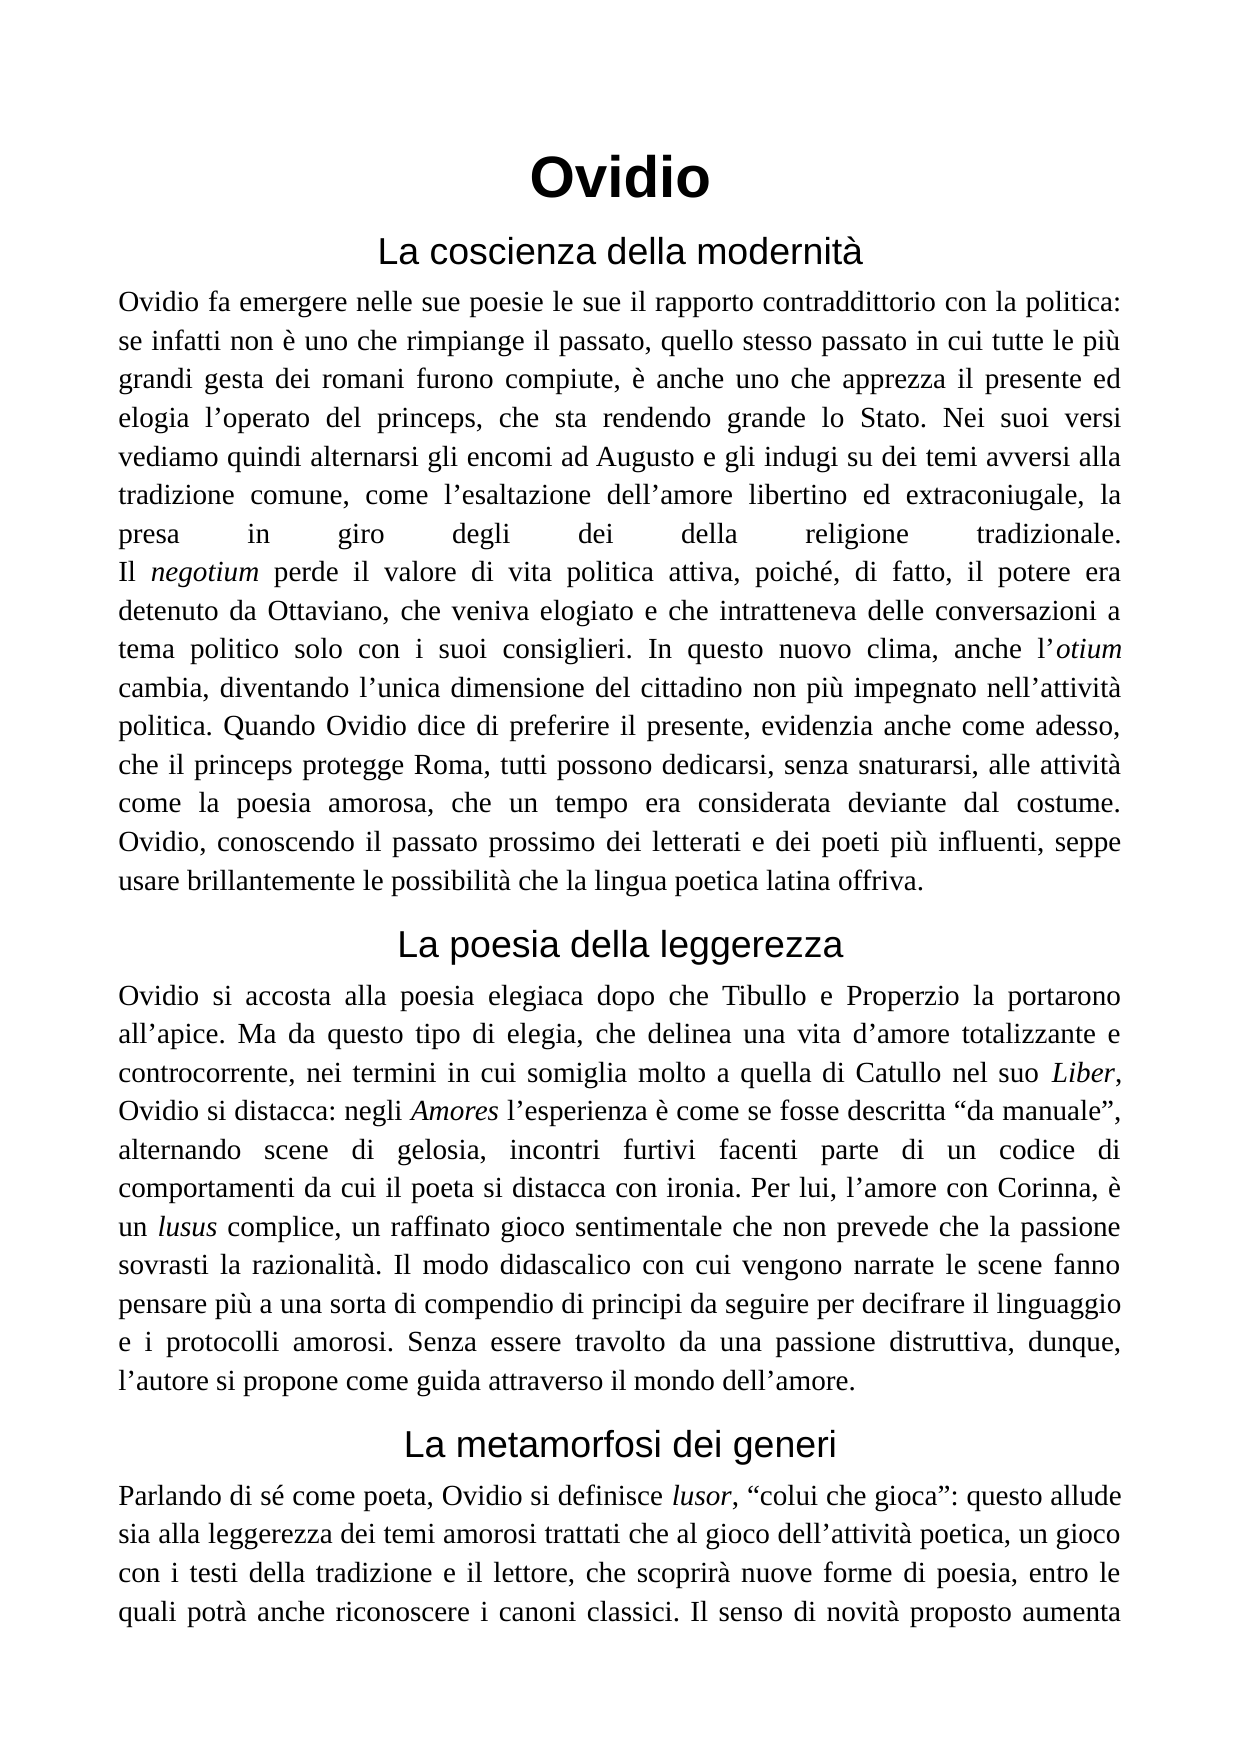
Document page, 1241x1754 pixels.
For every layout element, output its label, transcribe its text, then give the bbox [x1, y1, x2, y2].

subtitle La metamorfosi dei generi [118, 1422, 1122, 1466]
subtitle La poesia della leggerezza [118, 922, 1122, 965]
text Ovidio si accosta alla poesia elegiaca dopo che Tibullo e Properzio la portarono all’apice. Ma da questo tipo di elegia, che delinea una vita d’amore totalizzante e controcorrente, nei termini in cui somiglia molto a quella di Catullo nel suo Liber, Ovidio si distacca: negli Amores l’esperienza è come se fosse descritta “da manuale”, alternando scene di gelosia, incontri furtivi facenti parte di un codice di comportamenti da cui il poeta si distacca con ironia. Per lui, l’amore con Corinna, è un lusus complice, un raffinato gioco sentimentale che non prevede che la passione sovrasti la razionalità. Il modo didascalico con cui vengono narrate le scene fanno pensare più a una sorta di compendio di principi da seguire per decifrare il linguaggio e i protocolli amorosi. Senza essere travolto da una passione distruttiva, dunque, l’autore si propone come guida attraverso il mondo dell’amore. [118, 978, 1122, 1397]
subtitle La coscienza della modernità [118, 229, 1122, 272]
title Ovidio [118, 143, 1122, 210]
text Parlando di sé come poeta, Ovidio si definisce lusor, “colui che gioca”: questo allude sia alla leggerezza dei temi amorosi trattati che al gioco dell’attività poetica, un gioco con i testi della tradizione e il lettore, che scoprirà nuove forme di poesia, entro le quali potrà anche riconoscere i canoni classici. Il senso di novità proposto aumenta [118, 1478, 1122, 1627]
text Ovidio fa emergere nelle sue poesie le sue il rapporto contraddittorio con la politica: se infatti non è uno che rimpiange il passato, quello stesso passato in cui tutte le più grandi gesta dei romani furono compiute, è anche uno che apprezza il presente ed elogia l’operato del princeps, che sta rendendo grande lo Stato. Nei suoi versi vediamo quindi alternarsi gli encomi ad Augusto e gli indugi su dei temi avversi alla tradizione comune, come l’esaltazione dell’amore libertino ed extraconiugale, la presa in giro degli dei della religione tradizionale. Il negotium perde il valore di vita politica attiva, poiché, di fatto, il potere era detenuto da Ottaviano, che veniva elogiato e che intratteneva delle conversazioni a tema politico solo con i suoi consiglieri. In questo nuovo clima, anche l’otium cambia, diventando l’unica dimensione del cittadino non più impegnato nell’attività politica. Quando Ovidio dice di preferire il presente, evidenzia anche come adesso, che il princeps protegge Roma, tutti possono dedicarsi, senza snaturarsi, alle attività come la poesia amorosa, che un tempo era considerata deviante dal costume. Ovidio, conoscendo il passato prossimo dei letterati e dei poeti più influenti, seppe usare brillantemente le possibilità che la lingua poetica latina offriva. [118, 284, 1122, 896]
